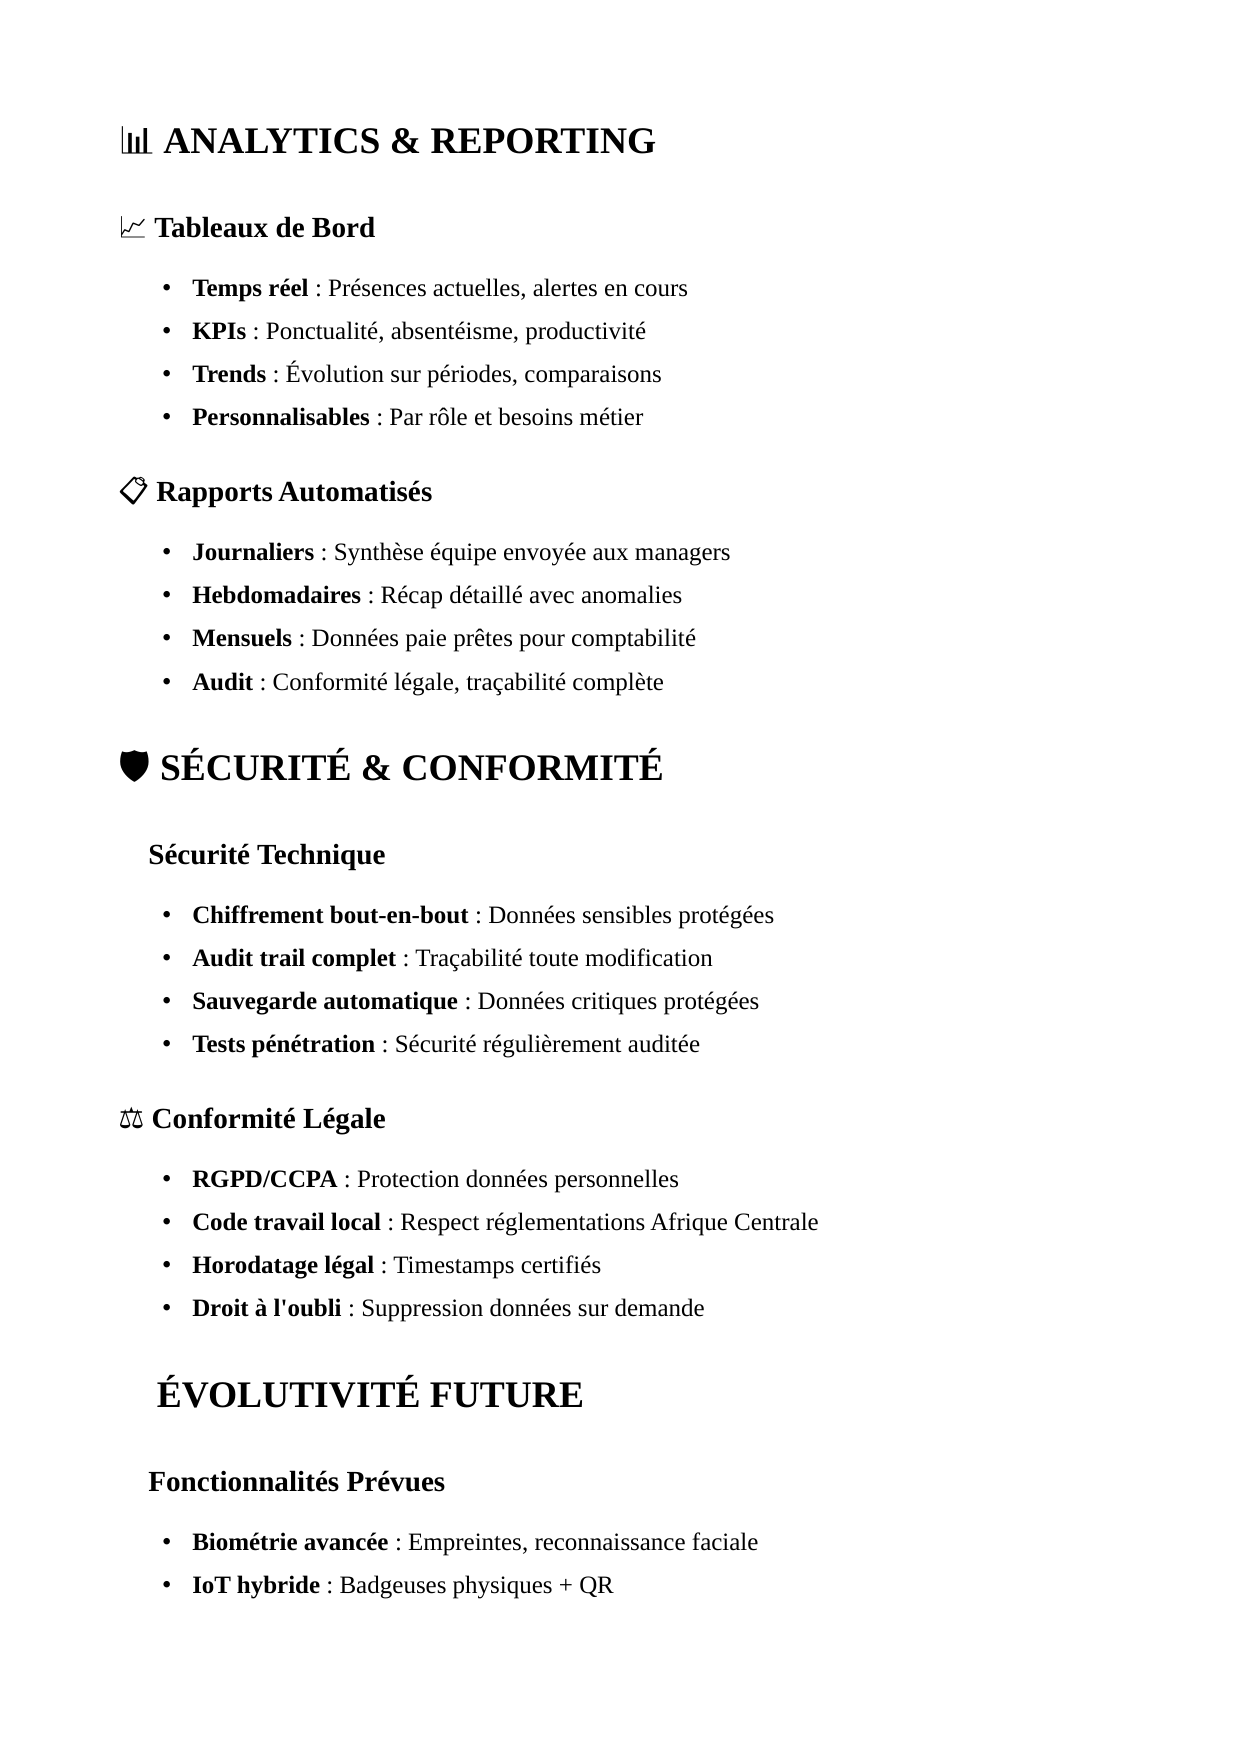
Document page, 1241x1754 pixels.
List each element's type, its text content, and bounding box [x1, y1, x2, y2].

subtitle 🔮 Fonctionnalités Prévues [118, 1464, 1122, 1497]
list Code travail local : Respect réglementations Afrique Centrale [162, 1207, 1122, 1236]
list Chiffrement bout-en-bout : Données sensibles protégées [162, 900, 1122, 928]
list RGPD/CCPA : Protection données personnelles [162, 1164, 1122, 1193]
subtitle 📊 ANALYTICS & REPORTING [118, 118, 1122, 161]
subtitle 📋 Rapports Automatisés [118, 474, 1122, 508]
list Audit : Conformité légale, traçabilité complète [162, 667, 1122, 695]
subtitle 🔐 Sécurité Technique [118, 837, 1122, 870]
list Temps réel : Présences actuelles, alertes en cours [162, 273, 1122, 301]
list Biométrie avancée : Empreintes, reconnaissance faciale [162, 1527, 1122, 1555]
subtitle 🚀 ÉVOLUTIVITÉ FUTURE [118, 1372, 1122, 1415]
list Sauvegarde automatique : Données critiques protégées [162, 986, 1122, 1015]
list Trends : Évolution sur périodes, comparaisons [162, 359, 1122, 388]
list Horodatage légal : Timestamps certifiés [162, 1250, 1122, 1279]
list Mensuels : Données paie prêtes pour comptabilité [162, 623, 1122, 652]
list Personnalisables : Par rôle et besoins métier [162, 402, 1122, 431]
list Tests pénétration : Sécurité régulièrement auditée [162, 1029, 1122, 1058]
subtitle 📈 Tableaux de Bord [118, 210, 1122, 243]
subtitle 🛡️ SÉCURITÉ & CONFORMITÉ [118, 745, 1122, 788]
list Journaliers : Synthèse équipe envoyée aux managers [162, 537, 1122, 566]
list Hebdomadaires : Récap détaillé avec anomalies [162, 580, 1122, 609]
subtitle ⚖️ Conformité Légale [118, 1101, 1122, 1135]
list Droit à l'oubli : Suppression données sur demande [162, 1293, 1122, 1322]
list IoT hybride : Badgeuses physiques + QR [162, 1570, 1122, 1598]
list KPIs : Ponctualité, absentéisme, productivité [162, 316, 1122, 344]
list Audit trail complet : Traçabilité toute modification [162, 943, 1122, 972]
